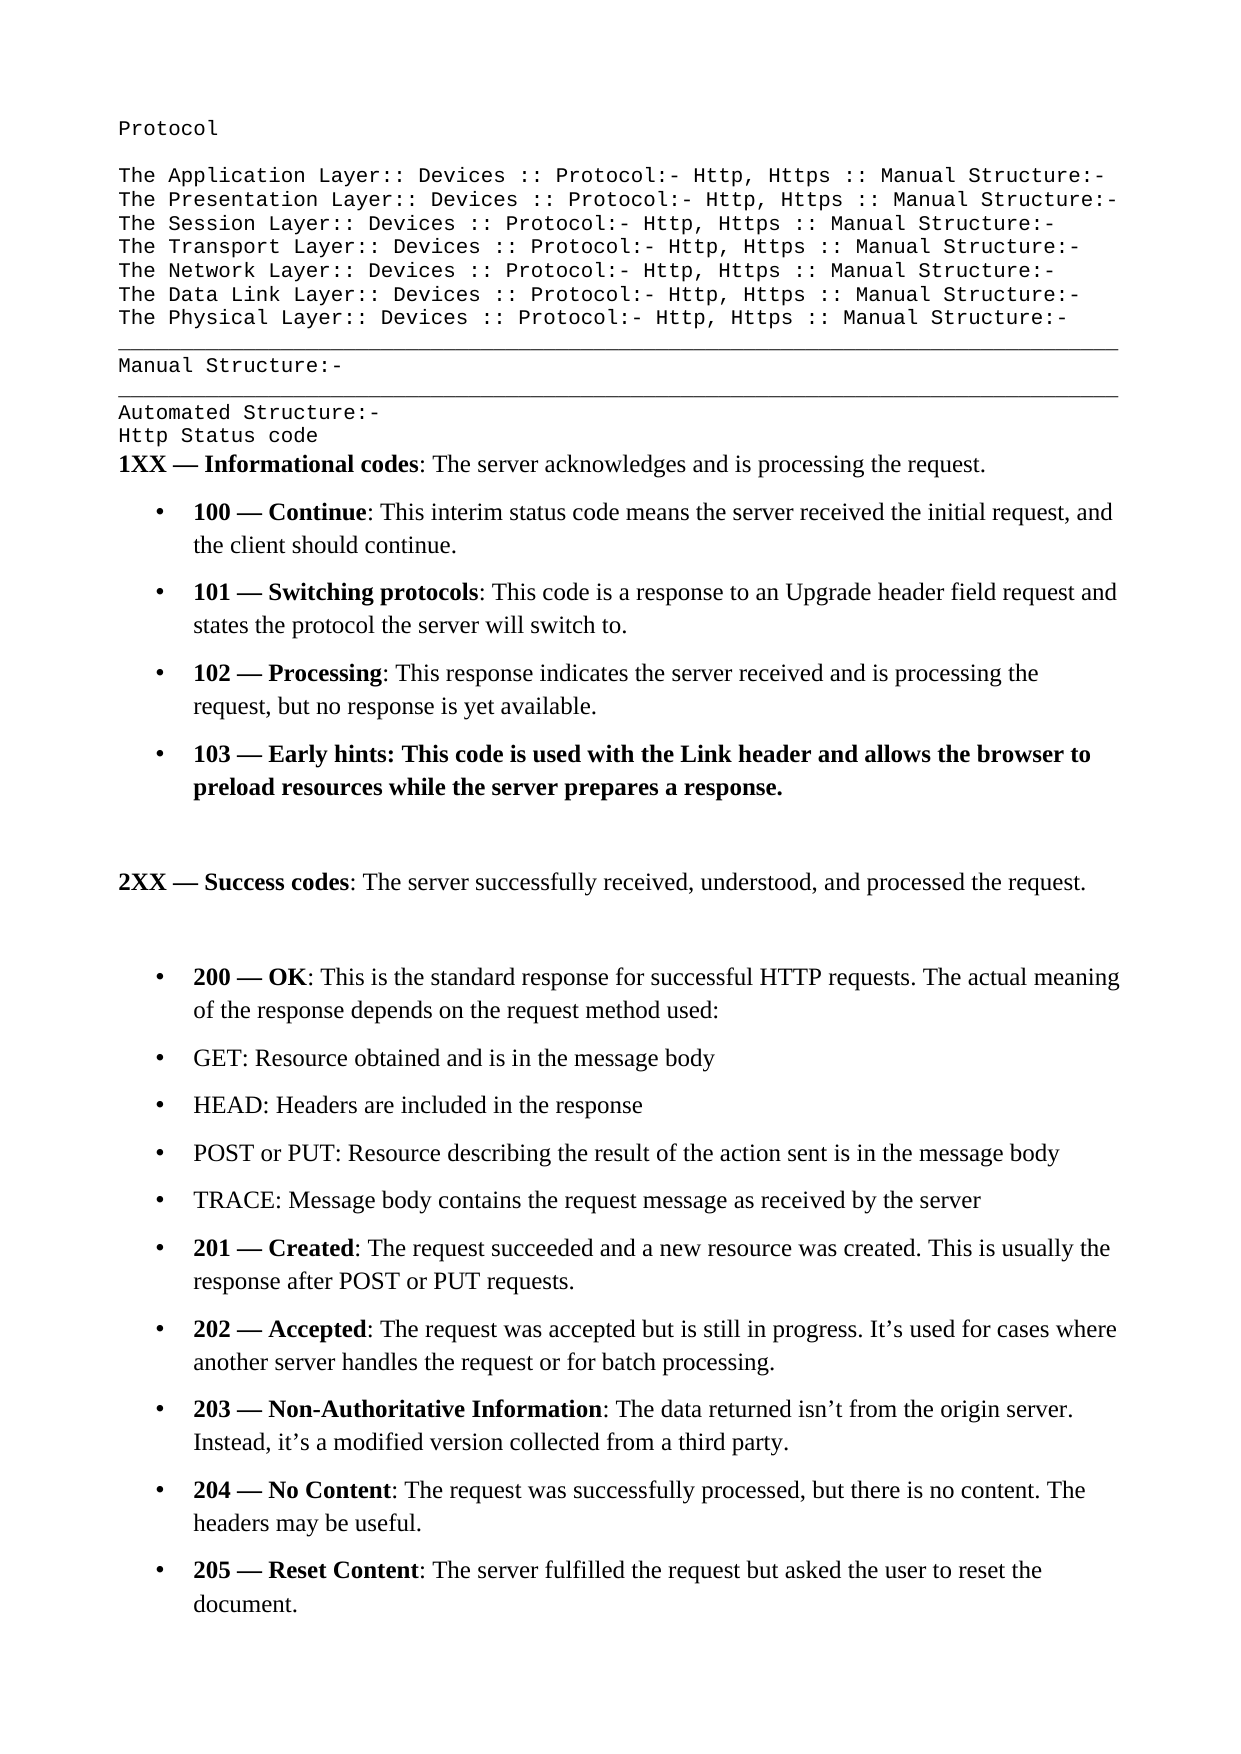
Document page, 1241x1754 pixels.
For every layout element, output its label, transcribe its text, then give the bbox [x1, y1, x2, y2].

list TRACE: Message body contains the request message as received by the server [156, 1186, 1122, 1214]
text Automated Structure:- [118, 402, 1122, 426]
list 203 — Non-Authoritative Information: The data returned isn’t from the origin server. Instead, it’s a modified version collected from a third party. [156, 1394, 1122, 1456]
list HEAD: Headers are included in the response [156, 1090, 1122, 1119]
text ________________________________________________________________________________ [118, 378, 1122, 402]
list 205 — Reset Content: The server fulfilled the request but asked the user to reset the document. [156, 1556, 1122, 1617]
list 200 — OK: This is the standard response for successful HTTP requests. The actual meaning of the response depends on the request method used: [156, 962, 1122, 1024]
text The Transport Layer:: Devices :: Protocol:- Http, Https :: Manual Structure:- [118, 236, 1122, 260]
list 102 — Processing: This response indicates the server received and is processing the request, but no response is yet available. [156, 658, 1122, 720]
list 100 — Continue: This interim status code means the server received the initial request, and the client should continue. [156, 497, 1122, 558]
list 103 — Early hints: This code is used with the Link header and allows the browser to preload resources while the server prepares a response. [156, 739, 1122, 800]
text The Application Layer:: Devices :: Protocol:- Http, Https :: Manual Structure:- [118, 165, 1122, 189]
text 1XX — Informational codes: The server acknowledges and is processing the request. [118, 449, 1122, 478]
text The Network Layer:: Devices :: Protocol:- Http, Https :: Manual Structure:- [118, 260, 1122, 284]
text Protocol [118, 118, 1122, 142]
text The Physical Layer:: Devices :: Protocol:- Http, Https :: Manual Structure:- [118, 307, 1122, 331]
text The Presentation Layer:: Devices :: Protocol:- Http, Https :: Manual Structure:- [118, 189, 1122, 213]
text ________________________________________________________________________________ [118, 331, 1122, 354]
list 204 — No Content: The request was successfully processed, but there is no content. The headers may be useful. [156, 1475, 1122, 1537]
list 201 — Created: The request succeeded and a new resource was created. This is usually the response after POST or PUT requests. [156, 1233, 1122, 1295]
text Http Status code [118, 426, 1122, 449]
text The Data Link Layer:: Devices :: Protocol:- Http, Https :: Manual Structure:- [118, 284, 1122, 307]
text 2XX — Success codes: The server successfully received, understood, and processed the request. [118, 867, 1122, 896]
list 202 — Accepted: The request was accepted but is still in progress. It’s used for cases where another server handles the request or for batch processing. [156, 1314, 1122, 1376]
list 101 — Switching protocols: This code is a response to an Upgrade header field request and states the protocol the server will switch to. [156, 577, 1122, 639]
list GET: Resource obtained and is in the message body [156, 1043, 1122, 1071]
text The Session Layer:: Devices :: Protocol:- Http, Https :: Manual Structure:- [118, 213, 1122, 236]
list POST or PUT: Resource describing the result of the action sent is in the message body [156, 1138, 1122, 1167]
text Manual Structure:- [118, 354, 1122, 378]
